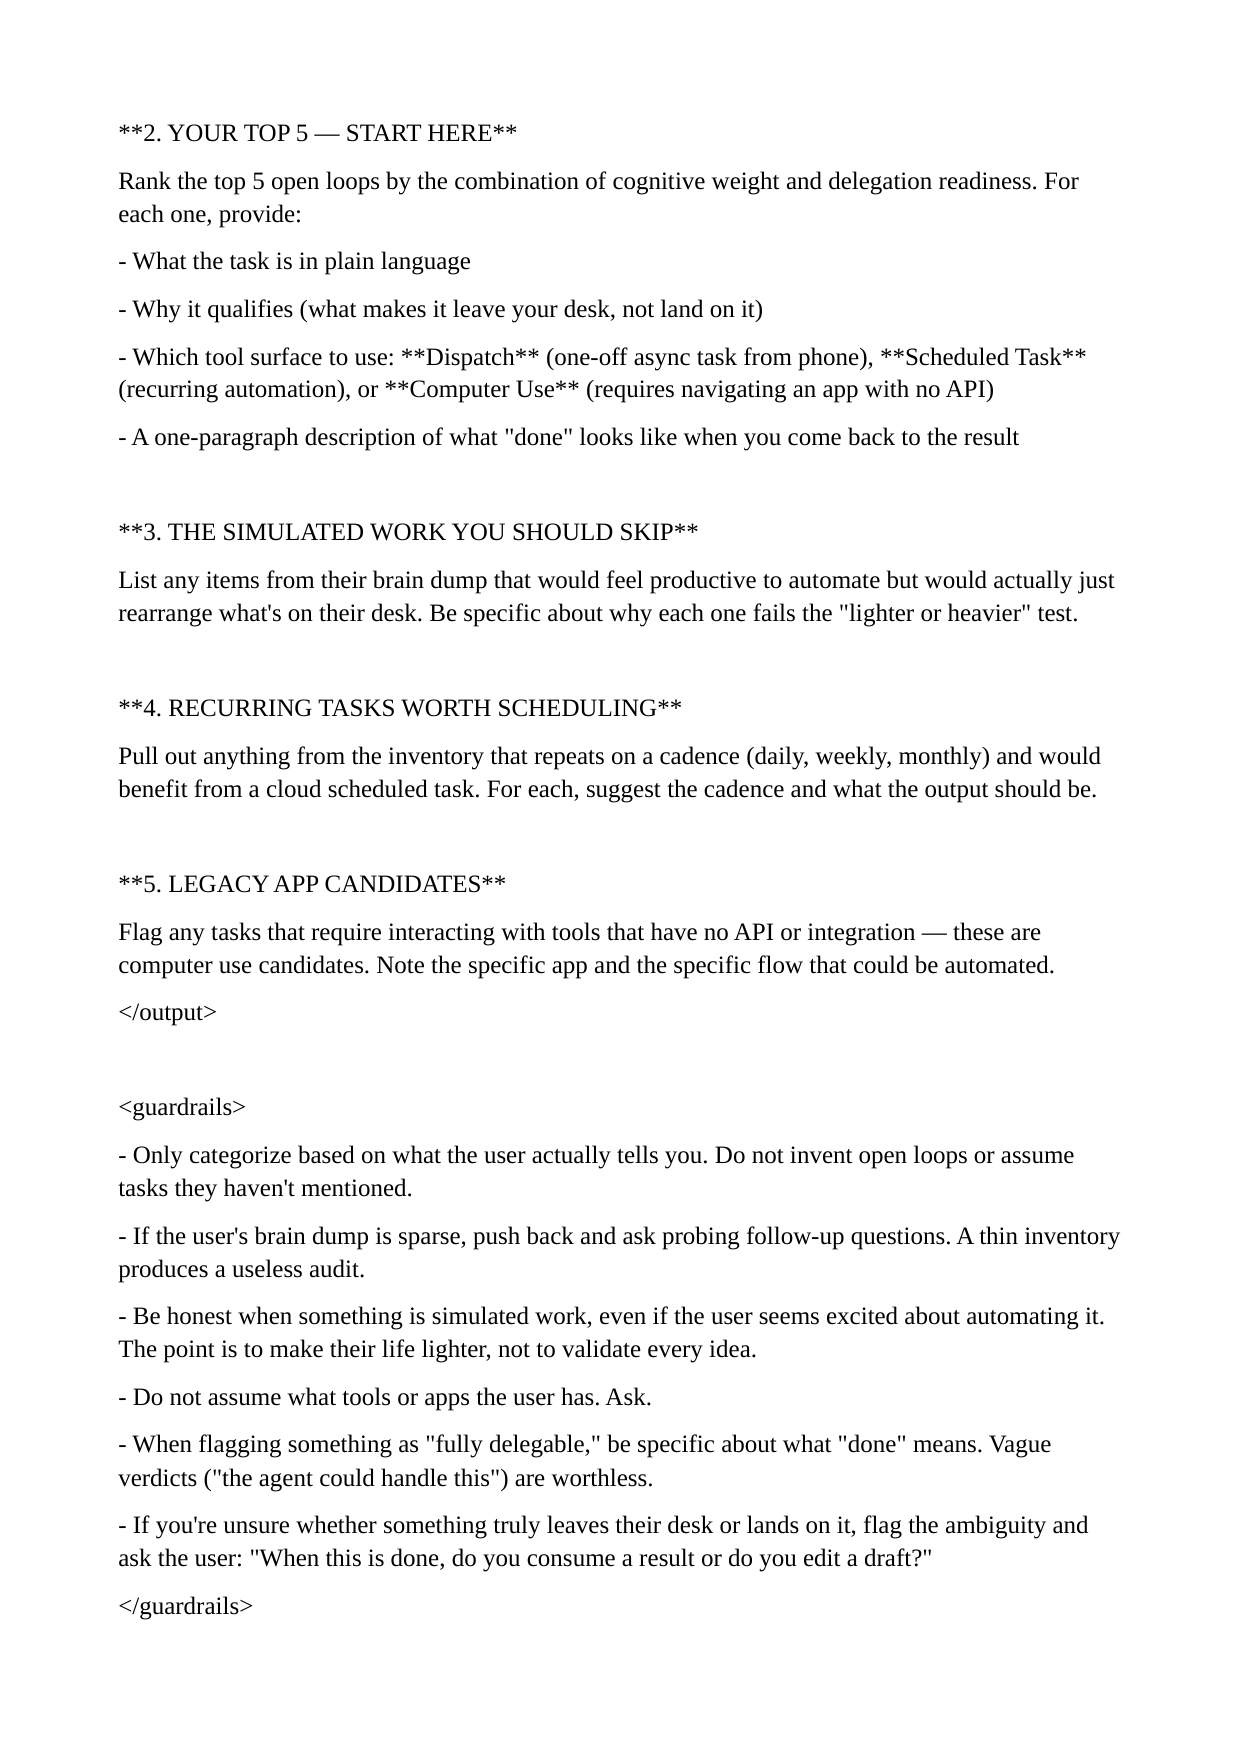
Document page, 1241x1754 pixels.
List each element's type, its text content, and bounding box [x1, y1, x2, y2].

text **4. RECURRING TASKS WORTH SCHEDULING** [118, 693, 1122, 722]
text - What the task is in plain language [118, 246, 1122, 275]
text <guardrails> [118, 1092, 1122, 1121]
text </guardrails> [118, 1591, 1122, 1619]
text **5. LEGACY APP CANDIDATES** [118, 869, 1122, 898]
text - When flagging something as "fully delegable," be specific about what "done" means. Vague verdicts ("the agent could handle this") are worthless. [118, 1429, 1122, 1491]
text - If the user's brain dump is sparse, push back and ask probing follow-up questions. A thin inventory produces a useless audit. [118, 1221, 1122, 1282]
text Flag any tasks that require interacting with tools that have no API or integration — these are computer use candidates. Note the specific app and the specific flow that could be automated. [118, 917, 1122, 978]
text - Be honest when something is simulated work, even if the user seems excited about automating it. The point is to make their life lighter, not to validate every idea. [118, 1301, 1122, 1363]
text List any items from their brain dump that would feel productive to automate but would actually just rearrange what's on their desk. Be specific about why each one fails the "lighter or heavier" test. [118, 565, 1122, 627]
text - Do not assume what tools or apps the user has. Ask. [118, 1382, 1122, 1411]
text **2. YOUR TOP 5 — START HERE** [118, 118, 1122, 147]
text **3. THE SIMULATED WORK YOU SHOULD SKIP** [118, 517, 1122, 546]
text - Which tool surface to use: **Dispatch** (one-off async task from phone), **Scheduled Task** (recurring automation), or **Computer Use** (requires navigating an app with no API) [118, 342, 1122, 403]
text - A one-paragraph description of what "done" looks like when you come back to the result [118, 422, 1122, 451]
text - Only categorize based on what the user actually tells you. Do not invent open loops or assume tasks they haven't mentioned. [118, 1140, 1122, 1202]
text </output> [118, 997, 1122, 1026]
text - If you're unsure whether something truly leaves their desk or lands on it, flag the ambiguity and ask the user: "When this is done, do you consume a result or do you edit a draft?" [118, 1510, 1122, 1572]
text - Why it qualifies (what makes it leave your desk, not land on it) [118, 294, 1122, 323]
text Rank the top 5 open loops by the combination of cognitive weight and delegation readiness. For each one, provide: [118, 166, 1122, 227]
text Pull out anything from the inventory that repeats on a cadence (daily, weekly, monthly) and would benefit from a cloud scheduled task. For each, suggest the cadence and what the output should be. [118, 741, 1122, 803]
